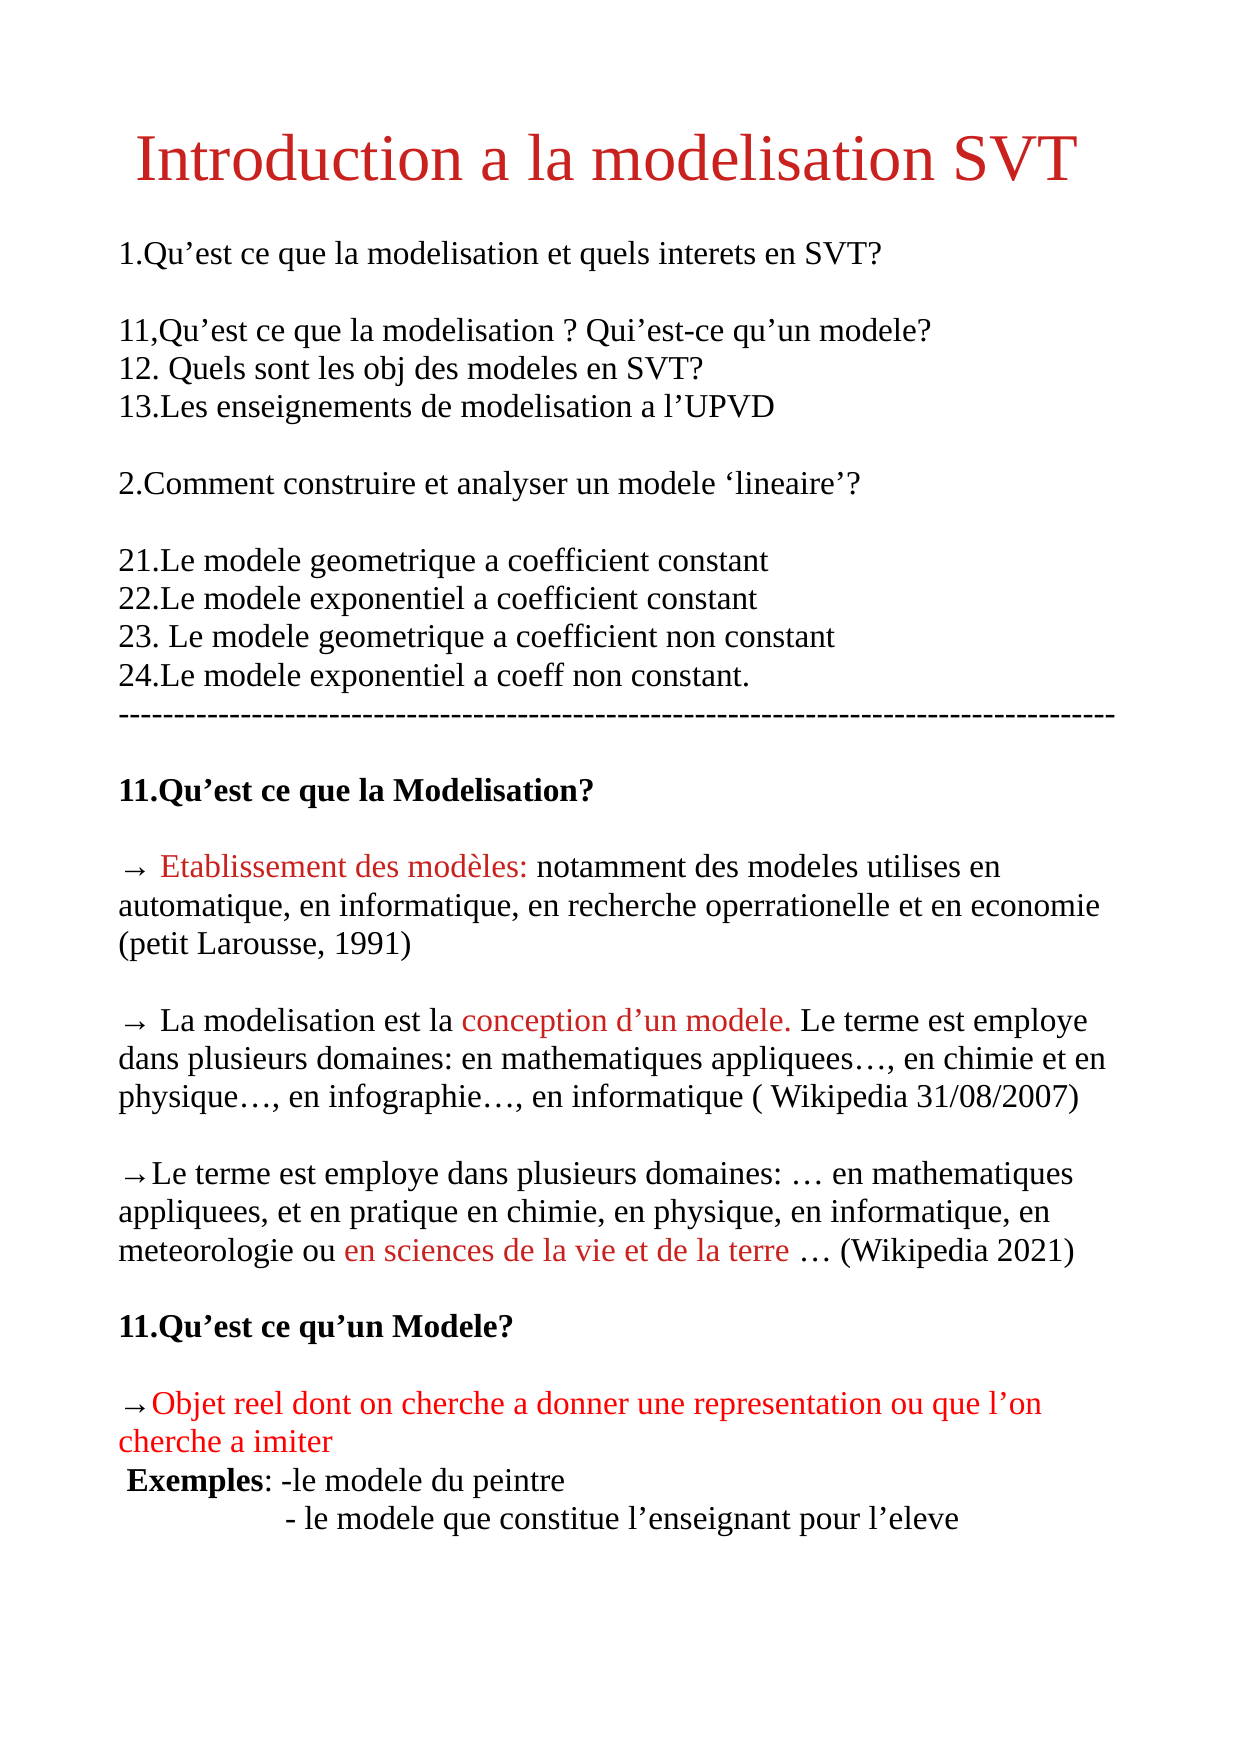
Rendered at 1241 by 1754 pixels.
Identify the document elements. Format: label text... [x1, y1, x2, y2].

text 22.Le modele exponentiel a coefficient constant [118, 578, 1122, 616]
text 24.Le modele exponentiel a coeff non constant. [118, 655, 1122, 693]
text 2.Comment construire et analyser un modele ‘lineaire’? [118, 463, 1122, 501]
text →Objet reel dont on cherche a donner une representation ou que l’on cherche a imiter [118, 1383, 1122, 1460]
text ------------------------------------------------------------------------------------------ [118, 693, 1122, 731]
text Introduction a la modelisation SVT [118, 118, 1122, 195]
text 13.Les enseignements de modelisation a l’UPVD [118, 386, 1122, 425]
text →Le terme est employe dans plusieurs domaines: … en mathematiques appliquees, et en pratique en chimie, en physique, en informatique, en meteorologie ou en sciences de la vie et de la terre … (Wikipedia 2021) [118, 1153, 1122, 1268]
text 1.Qu’est ce que la modelisation et quels interets en SVT? [118, 233, 1122, 271]
text Exemples: -le modele du peintre [118, 1460, 1122, 1498]
text 23. Le modele geometrique a coefficient non constant [118, 616, 1122, 655]
text - le modele que constitue l’enseignant pour l’eleve [118, 1498, 1122, 1536]
text → Etablissement des modèles: notamment des modeles utilises en automatique, en informatique, en recherche operrationelle et en economie (petit Larousse, 1991) [118, 846, 1122, 961]
text 12. Quels sont les obj des modeles en SVT? [118, 348, 1122, 386]
text → La modelisation est la conception d’un modele. Le terme est employe dans plusieurs domaines: en mathematiques appliquees…, en chimie et en physique…, en infographie…, en informatique ( Wikipedia 31/08/2007) [118, 1000, 1122, 1115]
text 11.Qu’est ce que la Modelisation? [118, 770, 1122, 808]
text 21.Le modele geometrique a coefficient constant [118, 540, 1122, 578]
text 11.Qu’est ce qu’un Modele? [118, 1306, 1122, 1345]
text 11,Qu’est ce que la modelisation ? Qui’est-ce qu’un modele? [118, 310, 1122, 348]
